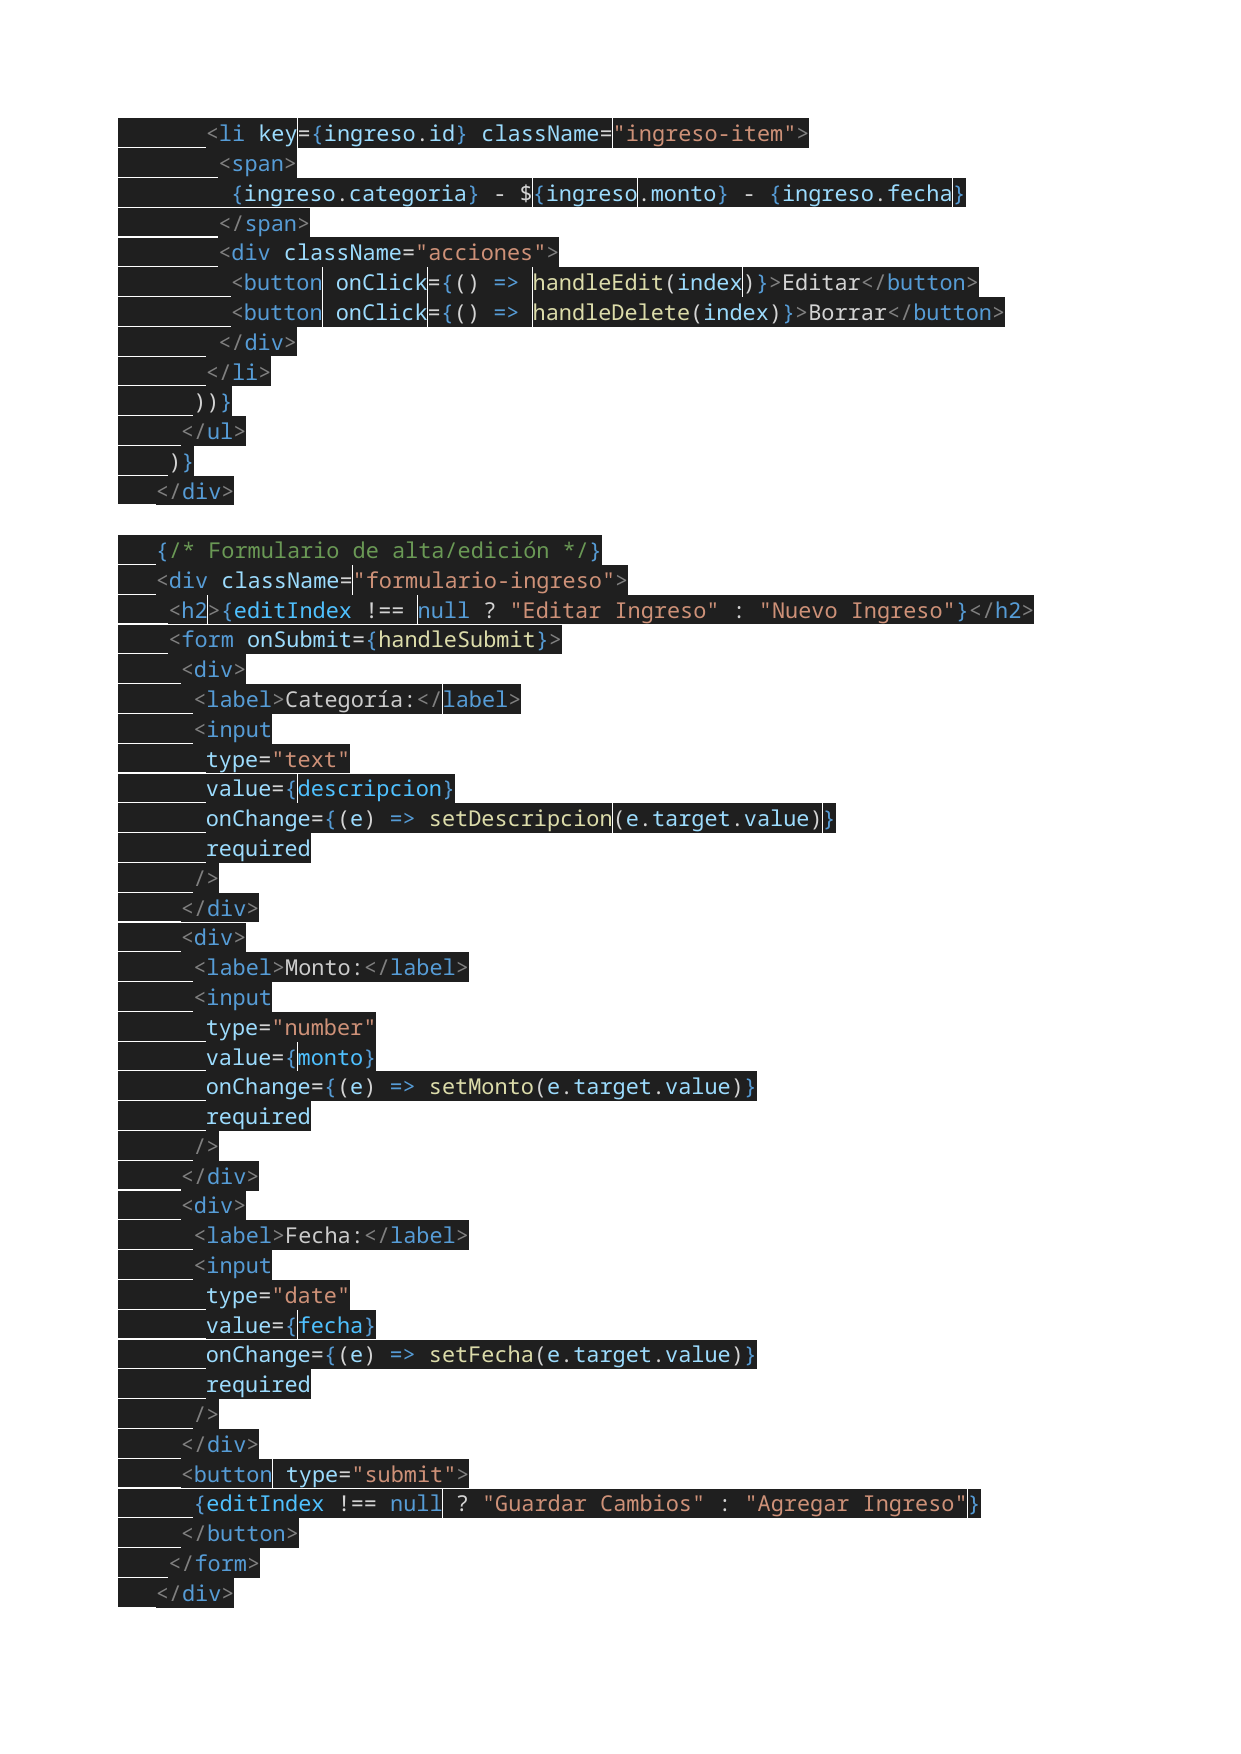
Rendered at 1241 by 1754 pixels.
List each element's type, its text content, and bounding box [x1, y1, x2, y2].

text </span> [118, 207, 1122, 237]
text <h2>{editIndex !== null ? "Editar Ingreso" : "Nuevo Ingreso"}</h2> [118, 595, 1122, 624]
text value={descripcion} [118, 773, 1122, 803]
text /> [118, 863, 1122, 893]
text </div> [118, 327, 1122, 356]
text </li> [118, 356, 1122, 386]
text required [118, 833, 1122, 863]
text <div> [118, 1191, 1122, 1220]
text required [118, 1101, 1122, 1131]
text <button onClick={() => handleDelete(index)}>Borrar</button> [118, 297, 1122, 327]
text </div> [118, 1161, 1122, 1191]
text <label>Categoría:</label> [118, 684, 1122, 714]
text <input [118, 982, 1122, 1012]
text <button onClick={() => handleEdit(index)}>Editar</button> [118, 267, 1122, 297]
text </div> [118, 1578, 1122, 1608]
text </form> [118, 1548, 1122, 1578]
text <button type="submit"> [118, 1459, 1122, 1488]
text <div> [118, 654, 1122, 684]
text <div className="formulario-ingreso"> [118, 565, 1122, 595]
text <span> [118, 148, 1122, 178]
text <label>Fecha:</label> [118, 1220, 1122, 1250]
text </div> [118, 893, 1122, 922]
text <li key={ingreso.id} className="ingreso-item"> [118, 118, 1122, 148]
text value={monto} [118, 1042, 1122, 1071]
text value={fecha} [118, 1310, 1122, 1339]
text /> [118, 1399, 1122, 1429]
text type="date" [118, 1280, 1122, 1310]
text </div> [118, 476, 1122, 505]
text onChange={(e) => setDescripcion(e.target.value)} [118, 803, 1122, 833]
text <div> [118, 922, 1122, 952]
text /> [118, 1131, 1122, 1161]
text type="text" [118, 744, 1122, 773]
text {/* Formulario de alta/edición */} [118, 535, 1122, 565]
text ))} [118, 386, 1122, 416]
text {editIndex !== null ? "Guardar Cambios" : "Agregar Ingreso"} [118, 1488, 1122, 1518]
text type="number" [118, 1012, 1122, 1042]
text <input [118, 714, 1122, 744]
text <label>Monto:</label> [118, 952, 1122, 982]
text onChange={(e) => setMonto(e.target.value)} [118, 1071, 1122, 1101]
text required [118, 1369, 1122, 1399]
text )} [118, 446, 1122, 476]
text onChange={(e) => setFecha(e.target.value)} [118, 1339, 1122, 1369]
text </div> [118, 1429, 1122, 1459]
text </button> [118, 1518, 1122, 1548]
text {ingreso.categoria} - ${ingreso.monto} - {ingreso.fecha} [118, 178, 1122, 207]
text <form onSubmit={handleSubmit}> [118, 624, 1122, 654]
text </ul> [118, 416, 1122, 446]
text <div className="acciones"> [118, 237, 1122, 267]
text <input [118, 1250, 1122, 1280]
